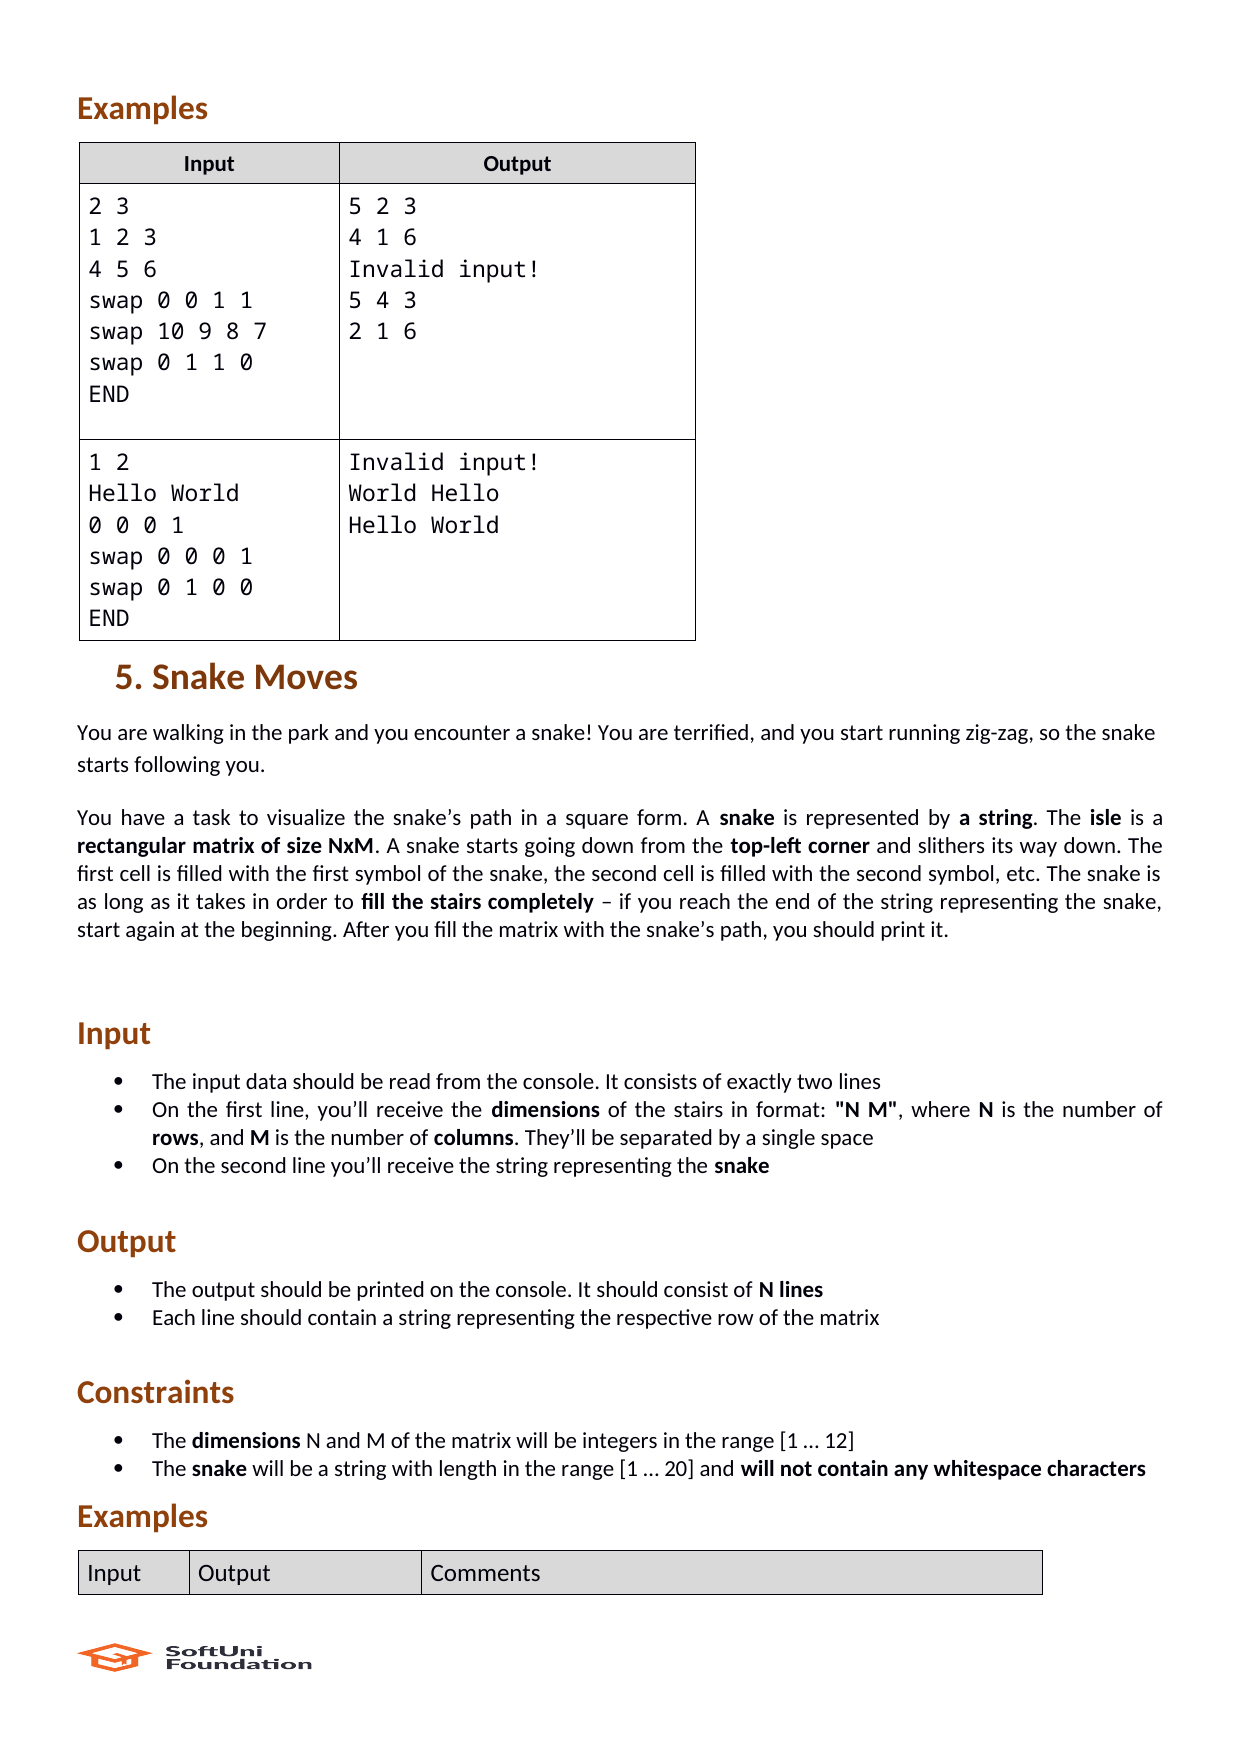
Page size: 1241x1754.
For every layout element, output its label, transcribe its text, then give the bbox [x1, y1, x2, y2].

list The output should be printed on the console. It should consist of N lines [114, 1275, 1163, 1303]
table_header Output [340, 143, 695, 183]
table_cell 5 2 3 4 1 6 Invalid input! 5 4 3 2 1 6 [340, 184, 695, 439]
subtitle Input [77, 1012, 1163, 1053]
table_header Input [79, 1551, 189, 1594]
subtitle Examples [77, 87, 1163, 128]
table_header Input [80, 143, 339, 183]
list On the second line you’ll receive the string representing the snake [114, 1151, 1163, 1179]
table_header Output [190, 1551, 421, 1594]
list The input data should be read from the console. It consists of exactly two lines [114, 1067, 1163, 1095]
subtitle Constraints [77, 1371, 1163, 1412]
subtitle Snake Moves [114, 653, 1163, 699]
subtitle Examples [77, 1495, 1163, 1536]
table_cell 2 3 1 2 3 4 5 6 swap 0 0 1 1 swap 10 9 8 7 swap 0 1 1 0 END [80, 184, 339, 439]
list Each line should contain a string representing the respective row of the matrix [114, 1303, 1163, 1331]
list The dimensions N and M of the matrix will be integers in the range [1 … 12] [114, 1427, 1163, 1454]
text You are walking in the park and you encounter a snake! You are terrified, and you start running zig-zag, so the snake starts following you. [77, 718, 1163, 778]
table_header Comments [422, 1551, 1042, 1594]
list On the first line, you’ll receive the dimensions of the stairs in format: "N M", where N is the number of rows, and M is the number of columns. They’ll be separated by a single space [114, 1095, 1163, 1151]
table_cell 1 2 Hello World 0 0 0 1 swap 0 0 0 1 swap 0 1 0 0 END [80, 440, 339, 639]
table_cell Invalid input! World Hello Hello World [340, 440, 695, 639]
text You have a task to visualize the snake’s path in a square form. A snake is represented by a string. The isle is a rectangular matrix of size NxM. A snake starts going down from the top-left corner and slithers its way down. The first cell is filled with the first symbol of the snake, the second cell is filled with the second symbol, etc. The snake is as long as it takes in order to fill the stairs completely – if you reach the end of the string representing the snake, start again at the beginning. After you fill the matrix with the snake’s path, you should print it. [77, 803, 1163, 943]
picture [76, 1643, 312, 1672]
subtitle Output [77, 1220, 1163, 1261]
list The snake will be a string with length in the range [1 … 20] and will not contain any whitespace characters [114, 1454, 1163, 1483]
